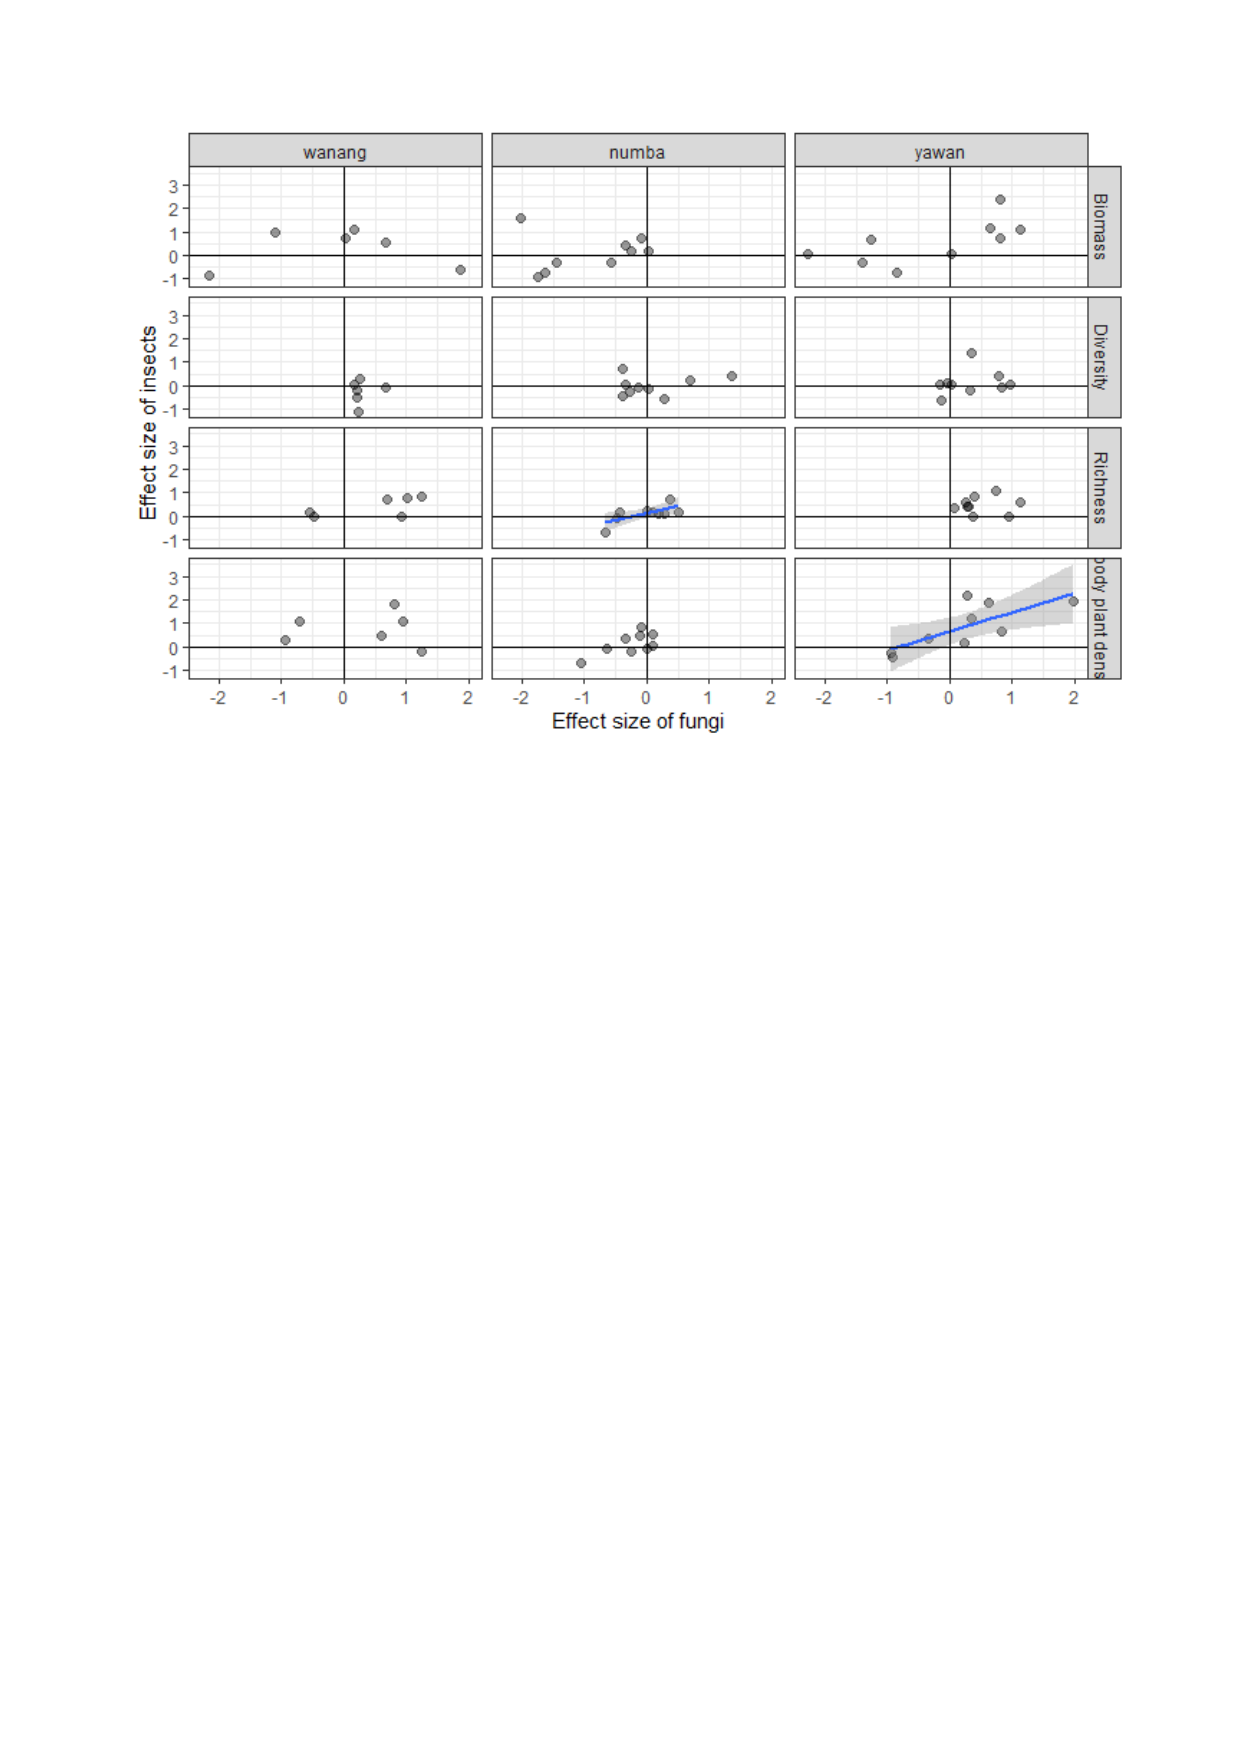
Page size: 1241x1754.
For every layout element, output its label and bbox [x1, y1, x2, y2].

picture [127, 123, 1132, 743]
